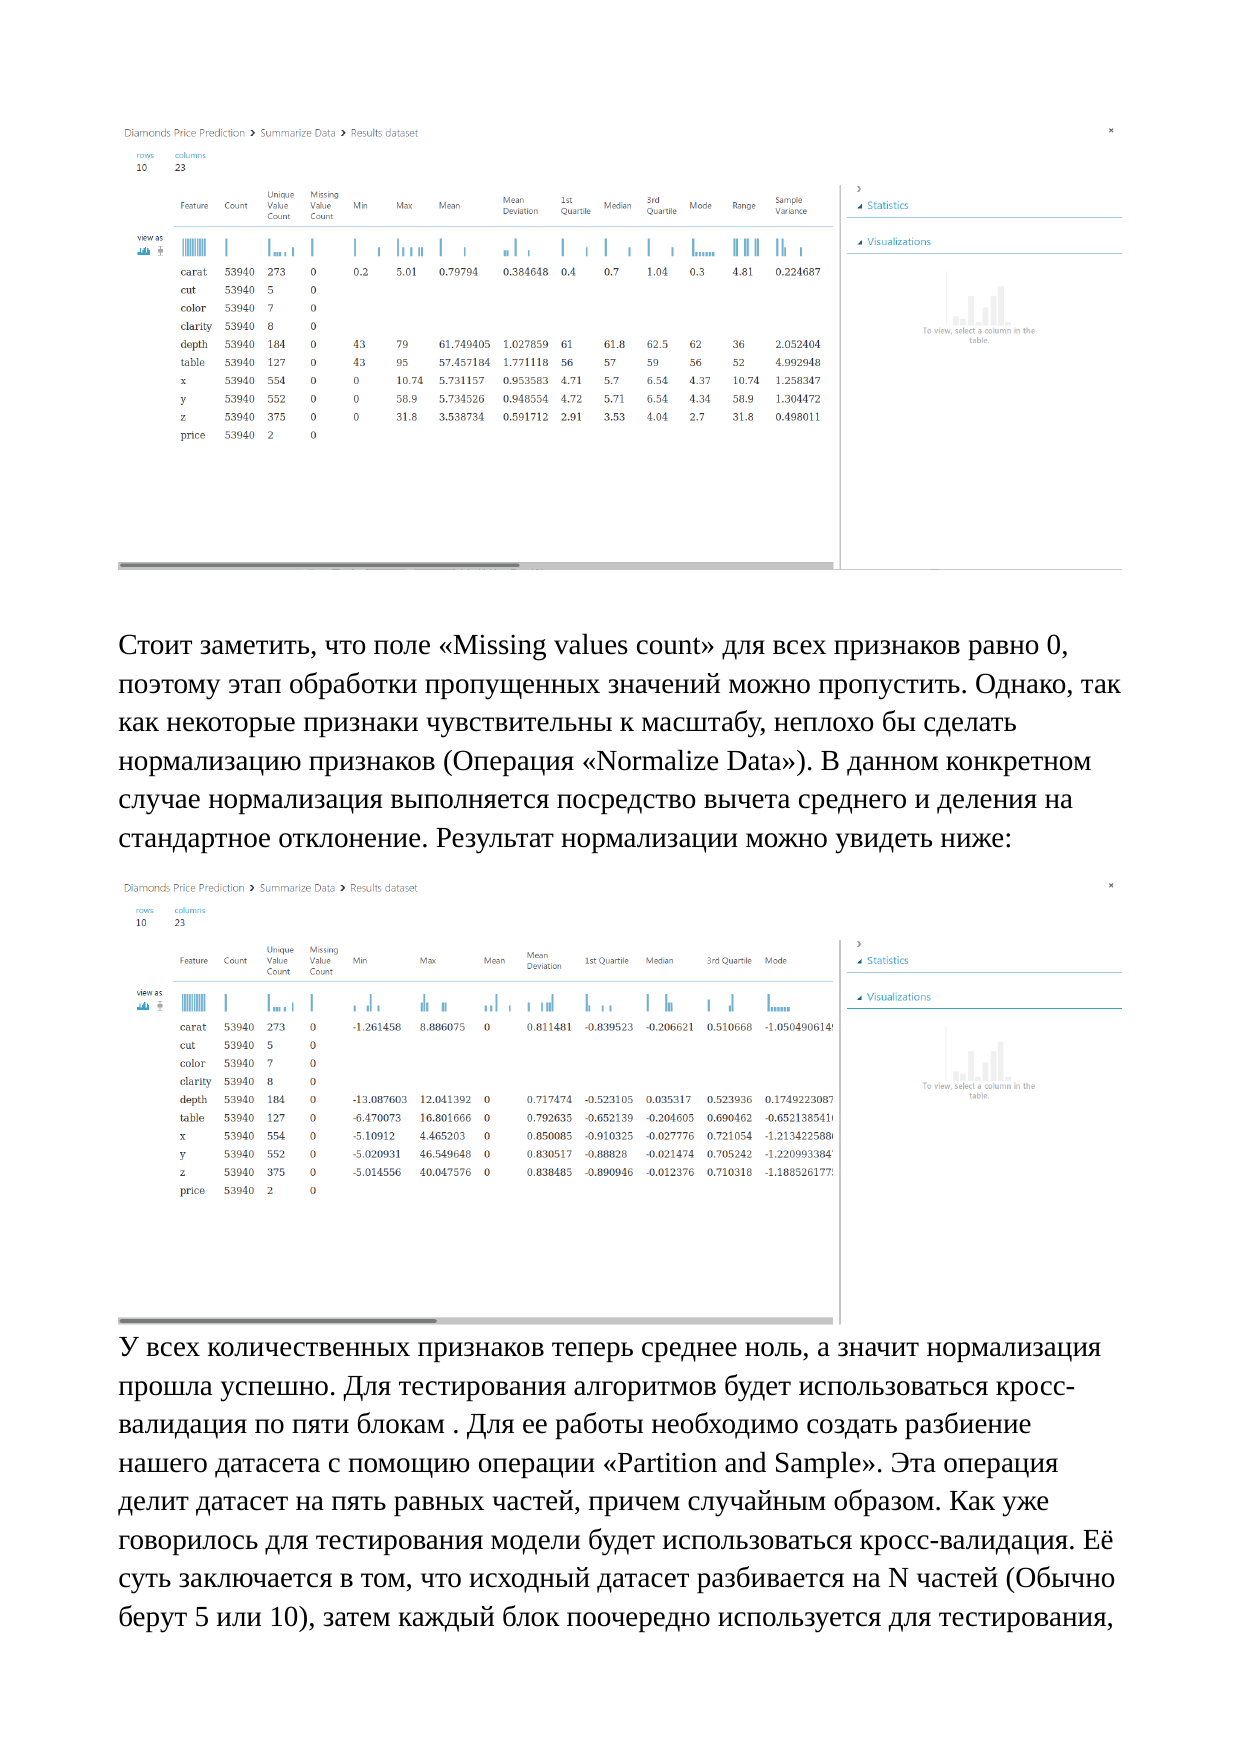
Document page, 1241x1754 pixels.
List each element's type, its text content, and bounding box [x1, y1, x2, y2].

picture [118, 118, 1123, 570]
text Стоит заметить, что поле «Missing values count» для всех признаков равно 0, поэтому этап обработки пропущенных значений можно пропустить. Однако, так как некоторые признаки чувствительны к масштабу, неплохо бы сделать нормализацию признаков (Операция «Normalize Data»). В данном конкретном случае нормализация выполняется посредство вычета среднего и деления на стандартное отклонение. Результат нормализации можно увидеть ниже: [118, 627, 1122, 854]
text У всех количественных признаков теперь среднее ноль, а значит нормализация прошла успешно. Для тестирования алгоритмов будет использоваться кросс-валидация по пяти блокам . Для ее работы необходимо создать разбиение нашего датасета с помощию операции «Partition and Sample». Эта операция делит датасет на пять равных частей, причем случайным образом. Как уже говорилось для тестирования модели будет использоваться кросс-валидация. Её суть заключается в том, что исходный датасет разбивается на N частей (Обычно берут 5 или 10), затем каждый блок поочередно используется для тестирования, [118, 1325, 1122, 1633]
picture [118, 873, 1123, 1325]
